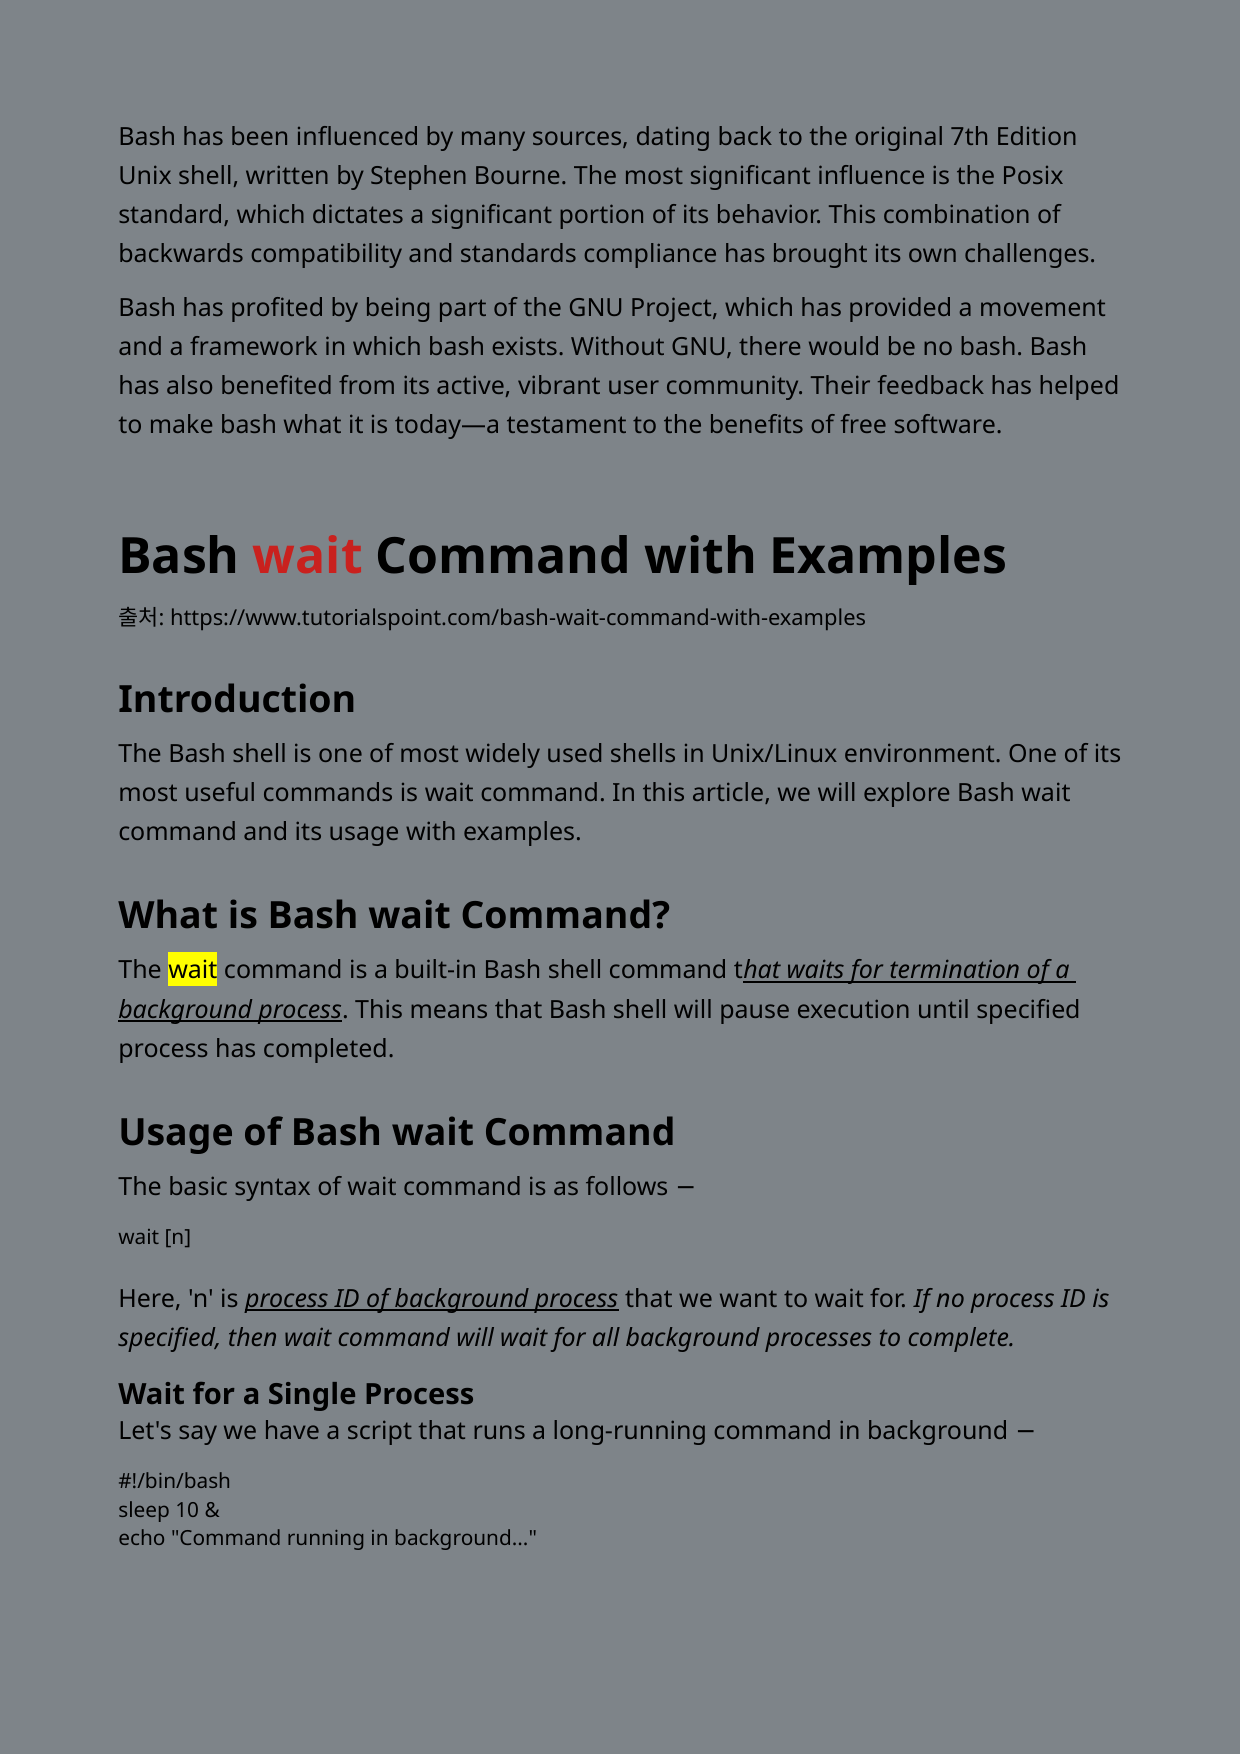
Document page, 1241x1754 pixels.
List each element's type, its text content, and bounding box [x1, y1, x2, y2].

text The basic syntax of wait command is as follows − [118, 1169, 1122, 1203]
subtitle Usage of Bash wait Command [118, 1105, 1122, 1156]
text Bash has profited by being part of the GNU Project, which has provided a movement and a framework in which bash exists. Without GNU, there would be no bash. Bash has also benefited from its active, vibrant user community. Their feedback has helped to make bash what it is today—a testament to the benefits of free software. [118, 289, 1122, 441]
text 출처: https://www.tutorialspoint.com/bash-wait-command-with-examples [118, 600, 1122, 632]
text sleep 10 & [118, 1495, 1122, 1523]
text Bash has been influenced by many sources, dating back to the original 7th Edition Unix shell, written by Stephen Bourne. The most significant influence is the Posix standard, which dictates a significant portion of its behavior. This combination of backwards compatibility and standards compliance has brought its own challenges. [118, 118, 1122, 270]
text The Bash shell is one of most widely used shells in Unix/Linux environment. One of its most useful commands is wait command. In this article, we will explore Bash wait command and its usage with examples. [118, 736, 1122, 848]
text wait [n] [118, 1222, 1122, 1251]
subtitle Bash wait Command with Examples [118, 520, 1122, 588]
subtitle Wait for a Single Process [118, 1373, 1122, 1413]
subtitle What is Bash wait Command? [118, 889, 1122, 940]
text Here, 'n' is process ID of background process that we want to wait for. If no process ID is specified, then wait command will wait for all background processes to complete. [118, 1280, 1122, 1353]
text echo "Command running in background..." [118, 1523, 1122, 1552]
text #!/bin/bash [118, 1467, 1122, 1495]
text The wait command is a built-in Bash shell command that waits for termination of a background process. This means that Bash shell will pause execution until specified process has completed. [118, 952, 1122, 1064]
subtitle Introduction [118, 672, 1122, 723]
text Let's say we have a script that runs a long-running command in background − [118, 1413, 1122, 1447]
